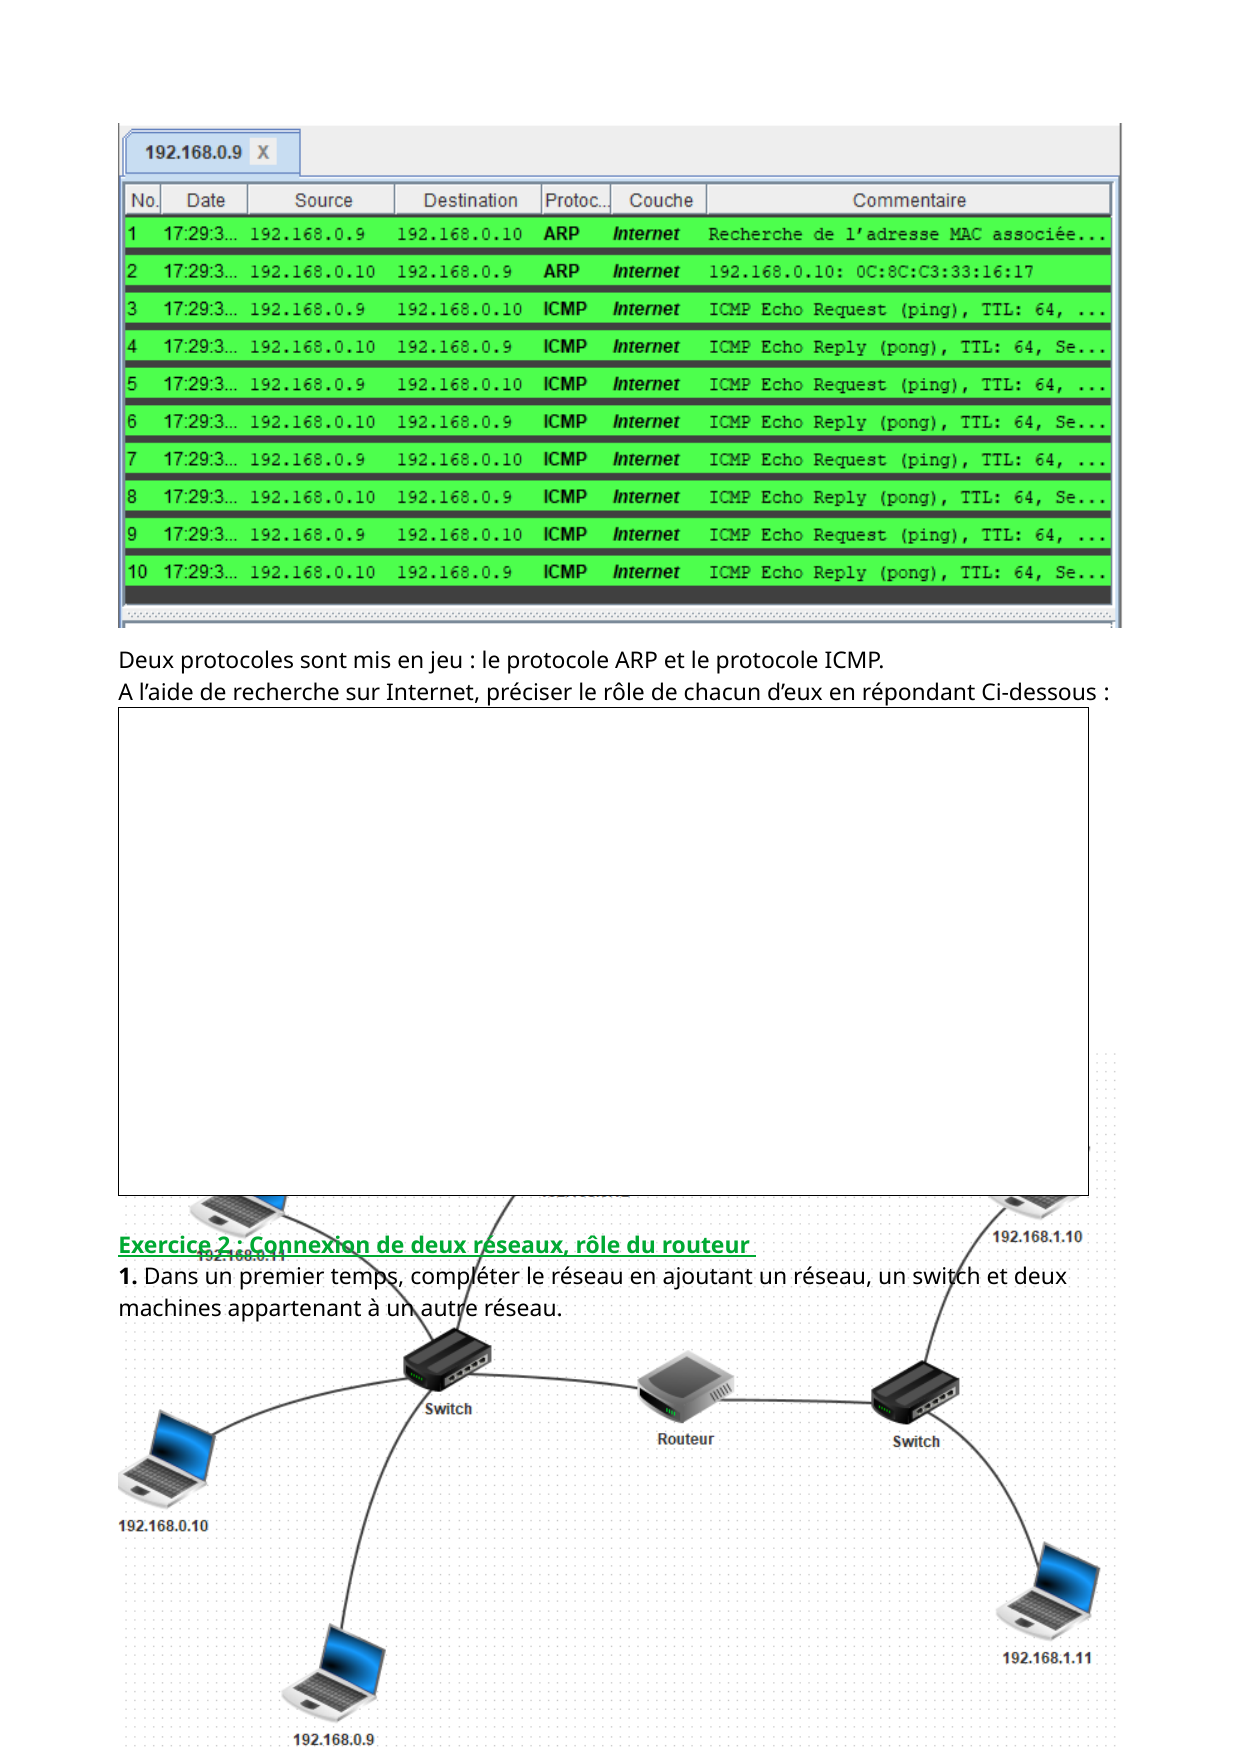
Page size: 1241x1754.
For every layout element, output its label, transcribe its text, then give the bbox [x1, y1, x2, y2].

text Deux protocoles sont mis en jeu : le protocole ARP et le protocole ICMP. [118, 644, 1122, 676]
picture [118, 123, 1123, 628]
text A l’aide de recherche sur Internet, préciser le rôle de chacun d’eux en répondant Ci-dessous : [118, 676, 1122, 707]
picture [118, 1046, 1123, 1754]
